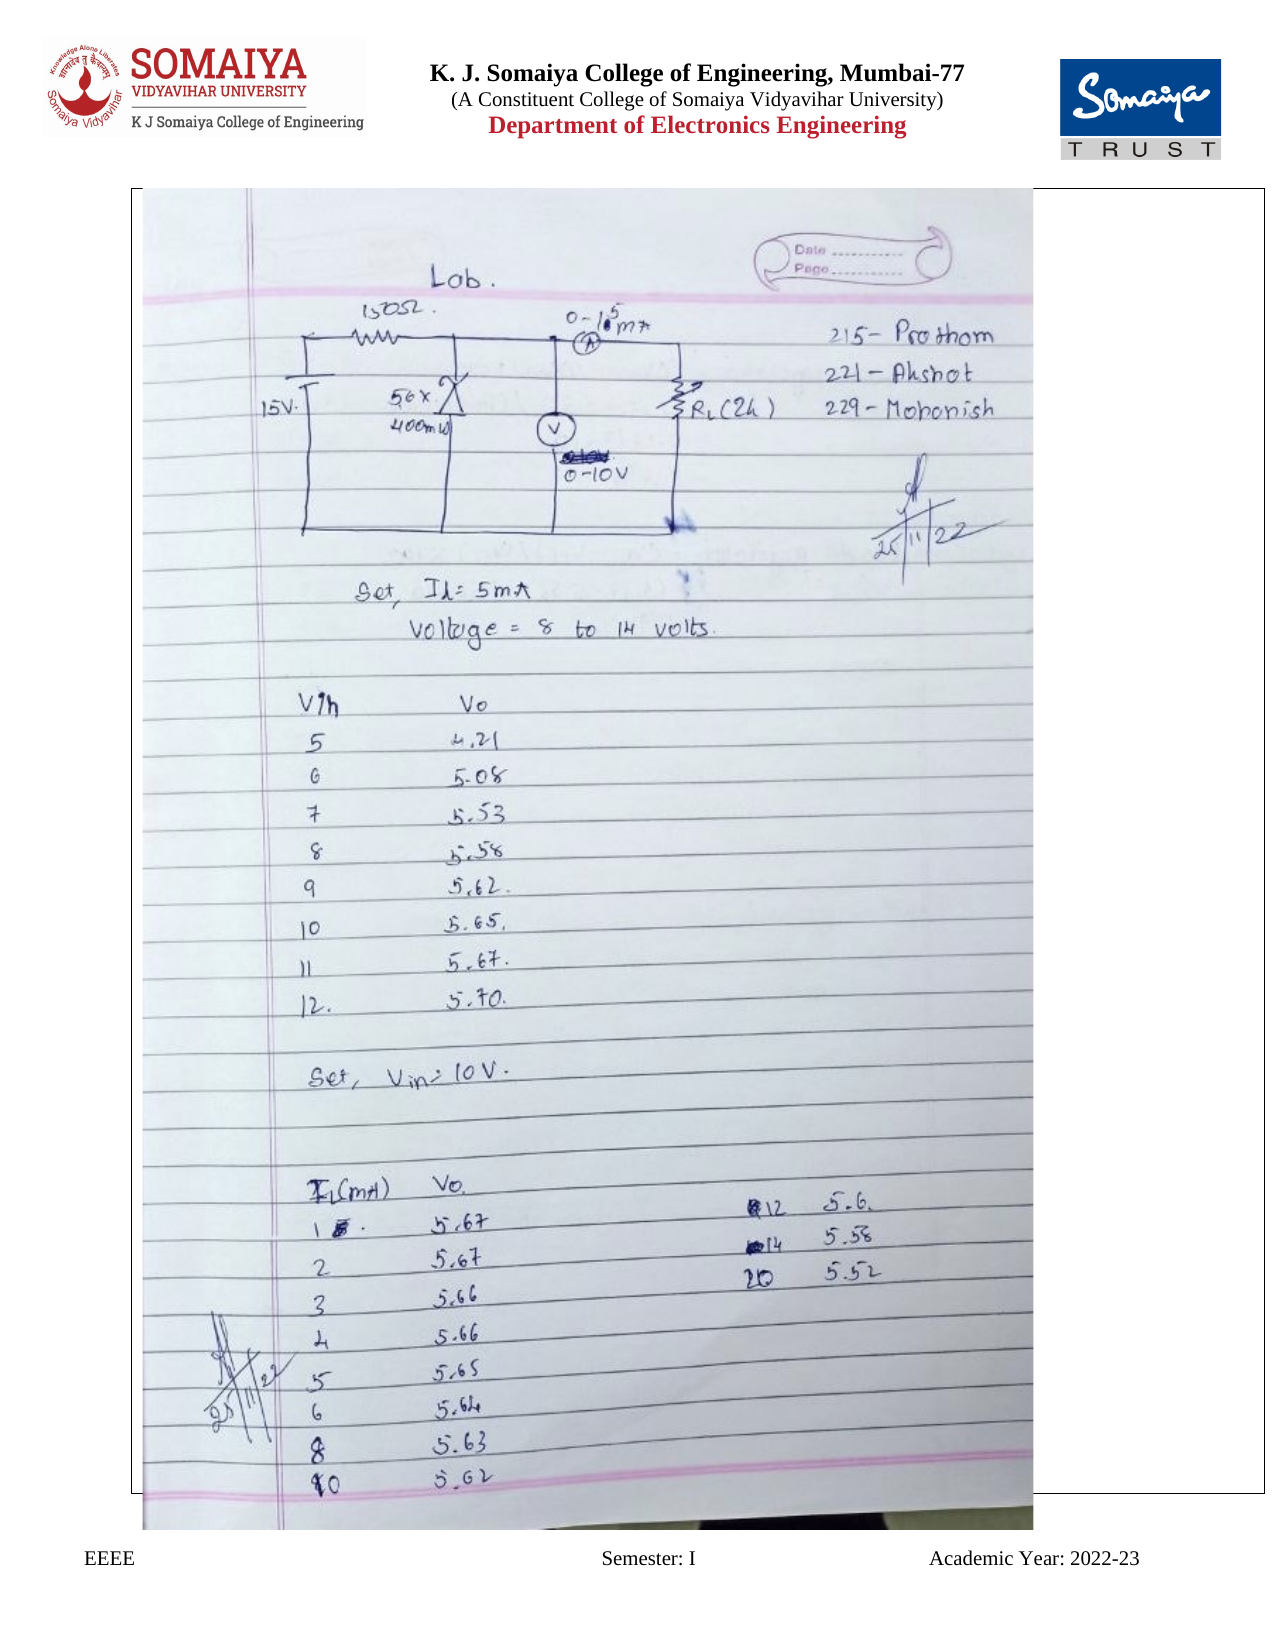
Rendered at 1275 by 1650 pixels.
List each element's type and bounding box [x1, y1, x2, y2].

table_cell [132, 189, 142, 1493]
table_cell [1034, 189, 1264, 1493]
